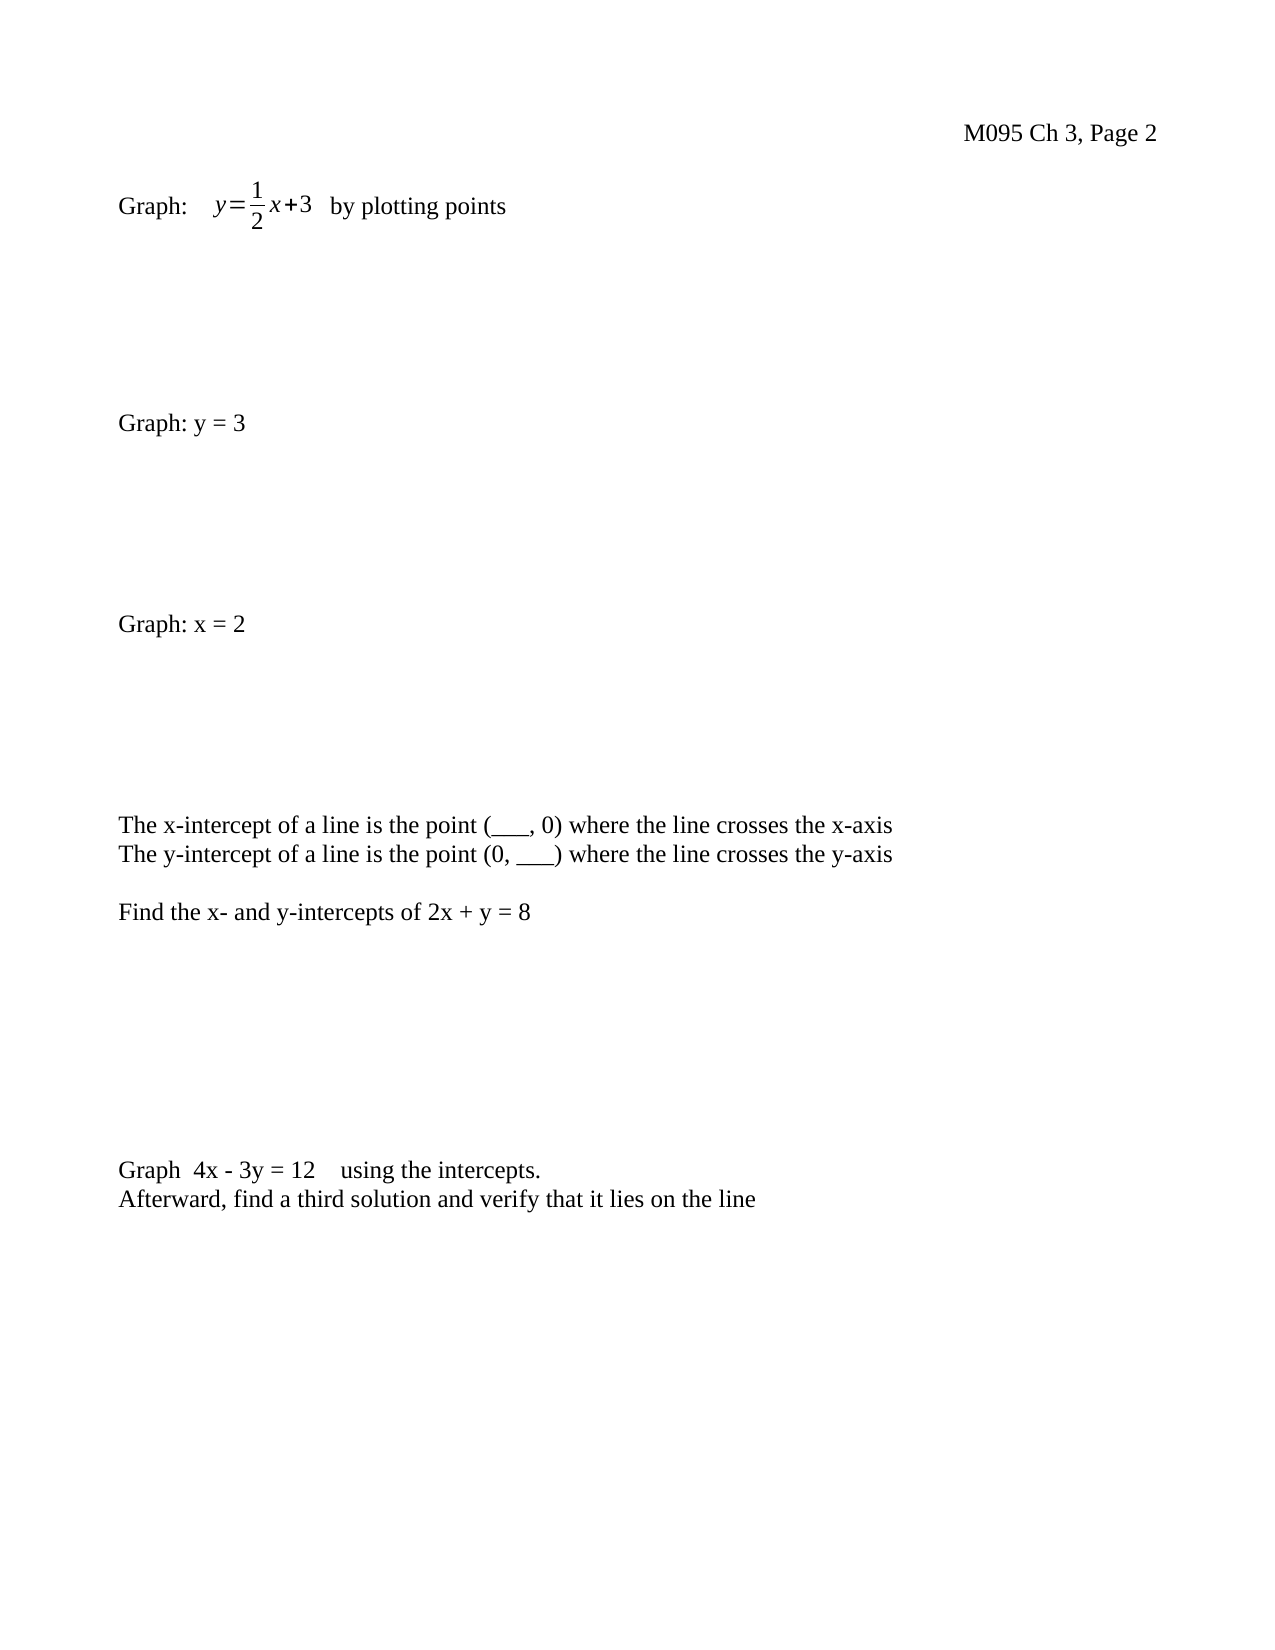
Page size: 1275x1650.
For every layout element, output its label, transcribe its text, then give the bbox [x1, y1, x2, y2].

text Afterward, find a third solution and verify that it lies on the line [118, 1184, 1157, 1213]
text Graph: x = 2 [118, 609, 1157, 638]
text Graph: y = 3 [118, 408, 1157, 437]
text Graph 4x - 3y = 12 using the intercepts. [118, 1155, 1157, 1184]
text Graph: by plotting points [118, 176, 1157, 235]
text Find the x- and y-intercepts of 2x + y = 8 [118, 897, 1157, 925]
text The x-intercept of a line is the point (___, 0) where the line crosses the x-axis [118, 810, 1157, 839]
text The y-intercept of a line is the point (0, ___) where the line crosses the y-axis [118, 839, 1157, 868]
